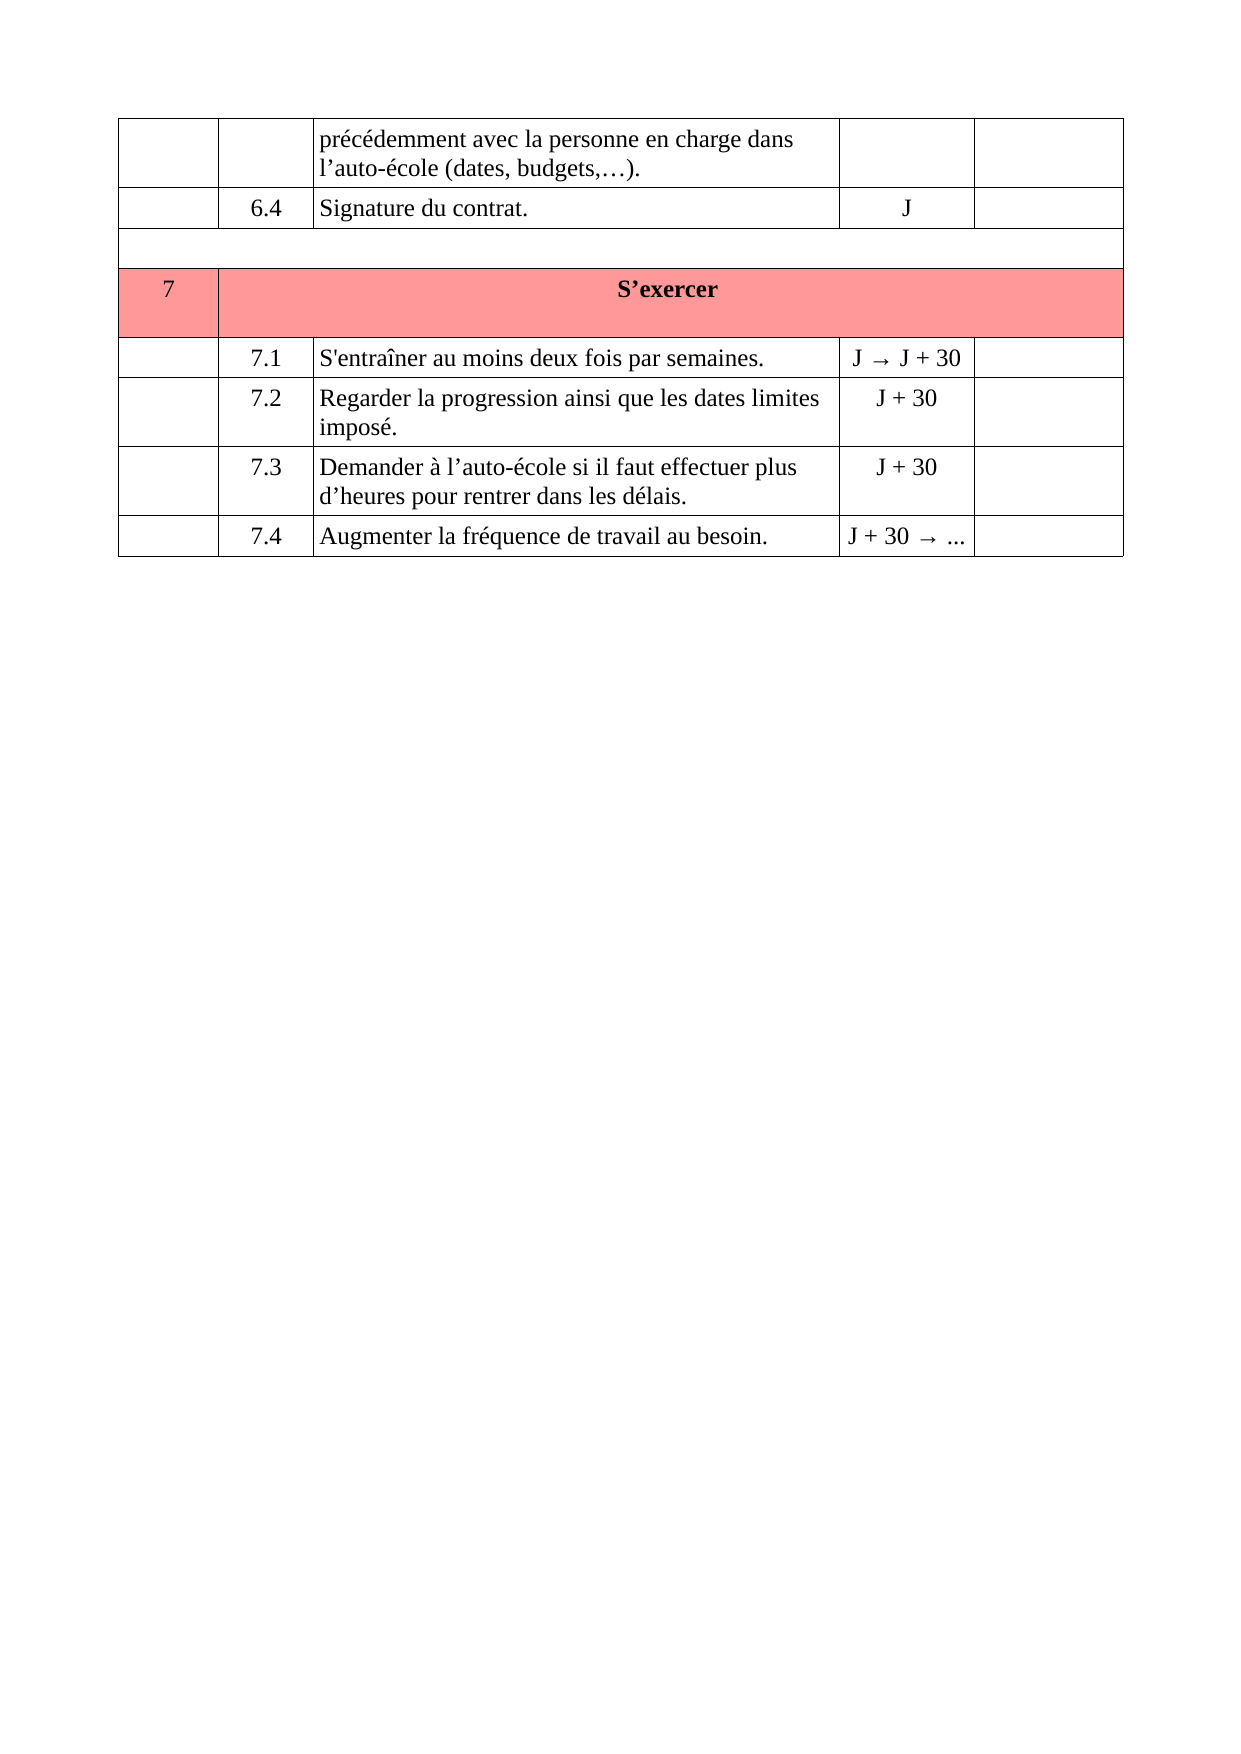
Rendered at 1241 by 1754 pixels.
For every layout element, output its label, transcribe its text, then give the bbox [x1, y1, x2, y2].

table_cell [119, 229, 1123, 268]
table_cell [975, 119, 1123, 187]
table_cell [975, 338, 1123, 377]
table_cell [975, 516, 1123, 556]
table_cell J + 30 → ... [840, 516, 974, 556]
table_cell J → J + 30 [840, 338, 974, 377]
table_cell [119, 119, 218, 187]
table_cell 7 [119, 269, 218, 337]
table_cell S'entraîner au moins deux fois par semaines. [314, 338, 839, 377]
table_cell 7.3 [219, 447, 313, 515]
table_cell [975, 188, 1123, 227]
table_cell J + 30 [840, 447, 974, 515]
table_cell [840, 119, 974, 187]
table_cell [219, 119, 313, 187]
table_cell [119, 188, 218, 227]
table_cell Demander à l’auto-école si il faut effectuer plus d’heures pour rentrer dans les délais. [314, 447, 839, 515]
table_cell S’exercer [219, 269, 1123, 337]
table_cell 7.4 [219, 516, 313, 556]
table_cell [119, 338, 218, 377]
table_cell [975, 447, 1123, 515]
table_cell J + 30 [840, 378, 974, 446]
table_cell [119, 378, 218, 446]
table_cell [119, 516, 218, 556]
table_cell Augmenter la fréquence de travail au besoin. [314, 516, 839, 556]
table_cell J [840, 188, 974, 227]
table_cell [975, 378, 1123, 446]
table_cell Regarder la progression ainsi que les dates limites imposé. [314, 378, 839, 446]
table_cell 6.4 [219, 188, 313, 227]
table_cell Signature du contrat. [314, 188, 839, 227]
table_cell 7.2 [219, 378, 313, 446]
table_cell [119, 447, 218, 515]
table_cell précédemment avec la personne en charge dans l’auto-école (dates, budgets,…). [314, 119, 839, 187]
table_cell 7.1 [219, 338, 313, 377]
